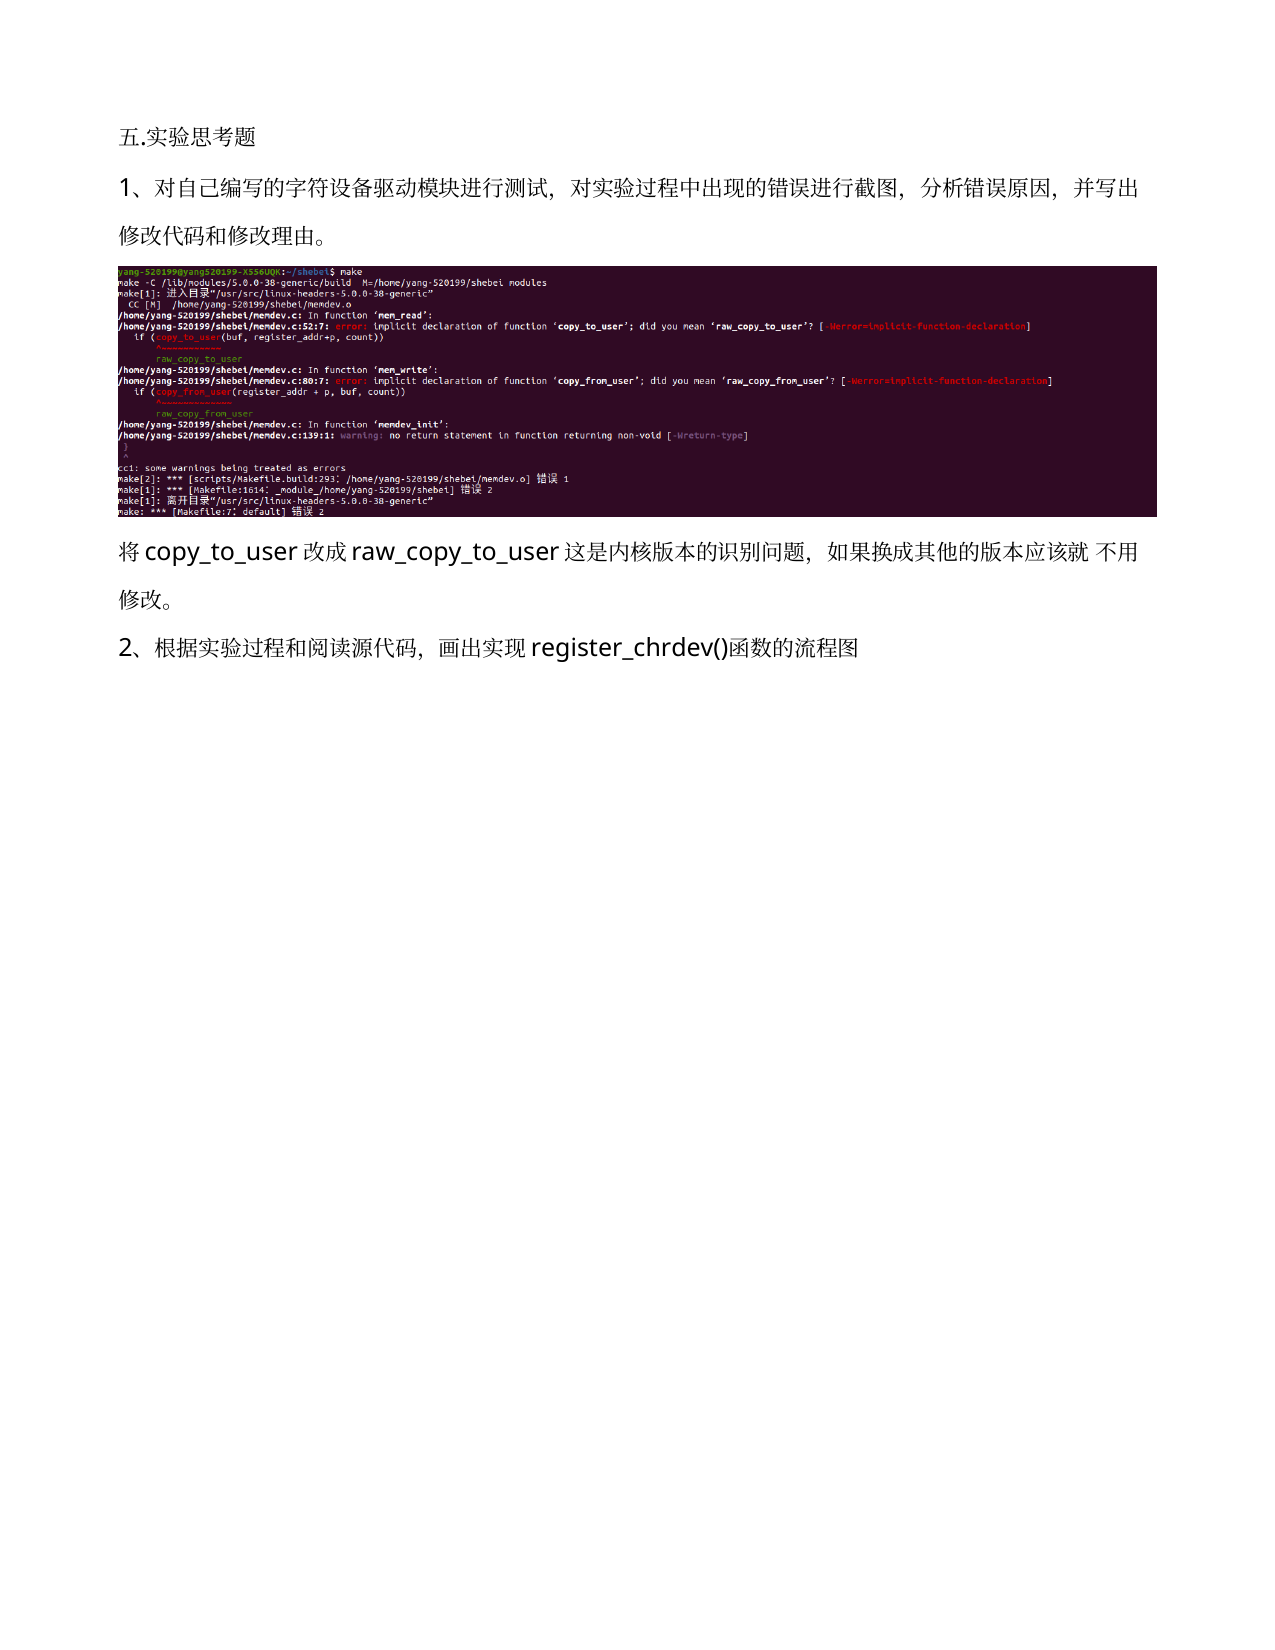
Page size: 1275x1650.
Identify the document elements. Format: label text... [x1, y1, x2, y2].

text 2、根据实验过程和阅读源代码，画出实现register_chrdev()函数的流程图 [118, 630, 1157, 664]
text 五.实验思考题 [118, 118, 1157, 152]
text 1、对自己编写的字符设备驱动模块进行测试，对实验过程中出现的错误进行截图，分析错误原因，并写出修改代码和修改理由。 [118, 169, 1157, 250]
text 将copy_to_user改成raw_copy_to_user这是内核版本的识别问题，如果换成其他的版本应该就 不用修改。 [118, 517, 1157, 614]
picture [118, 266, 1157, 517]
